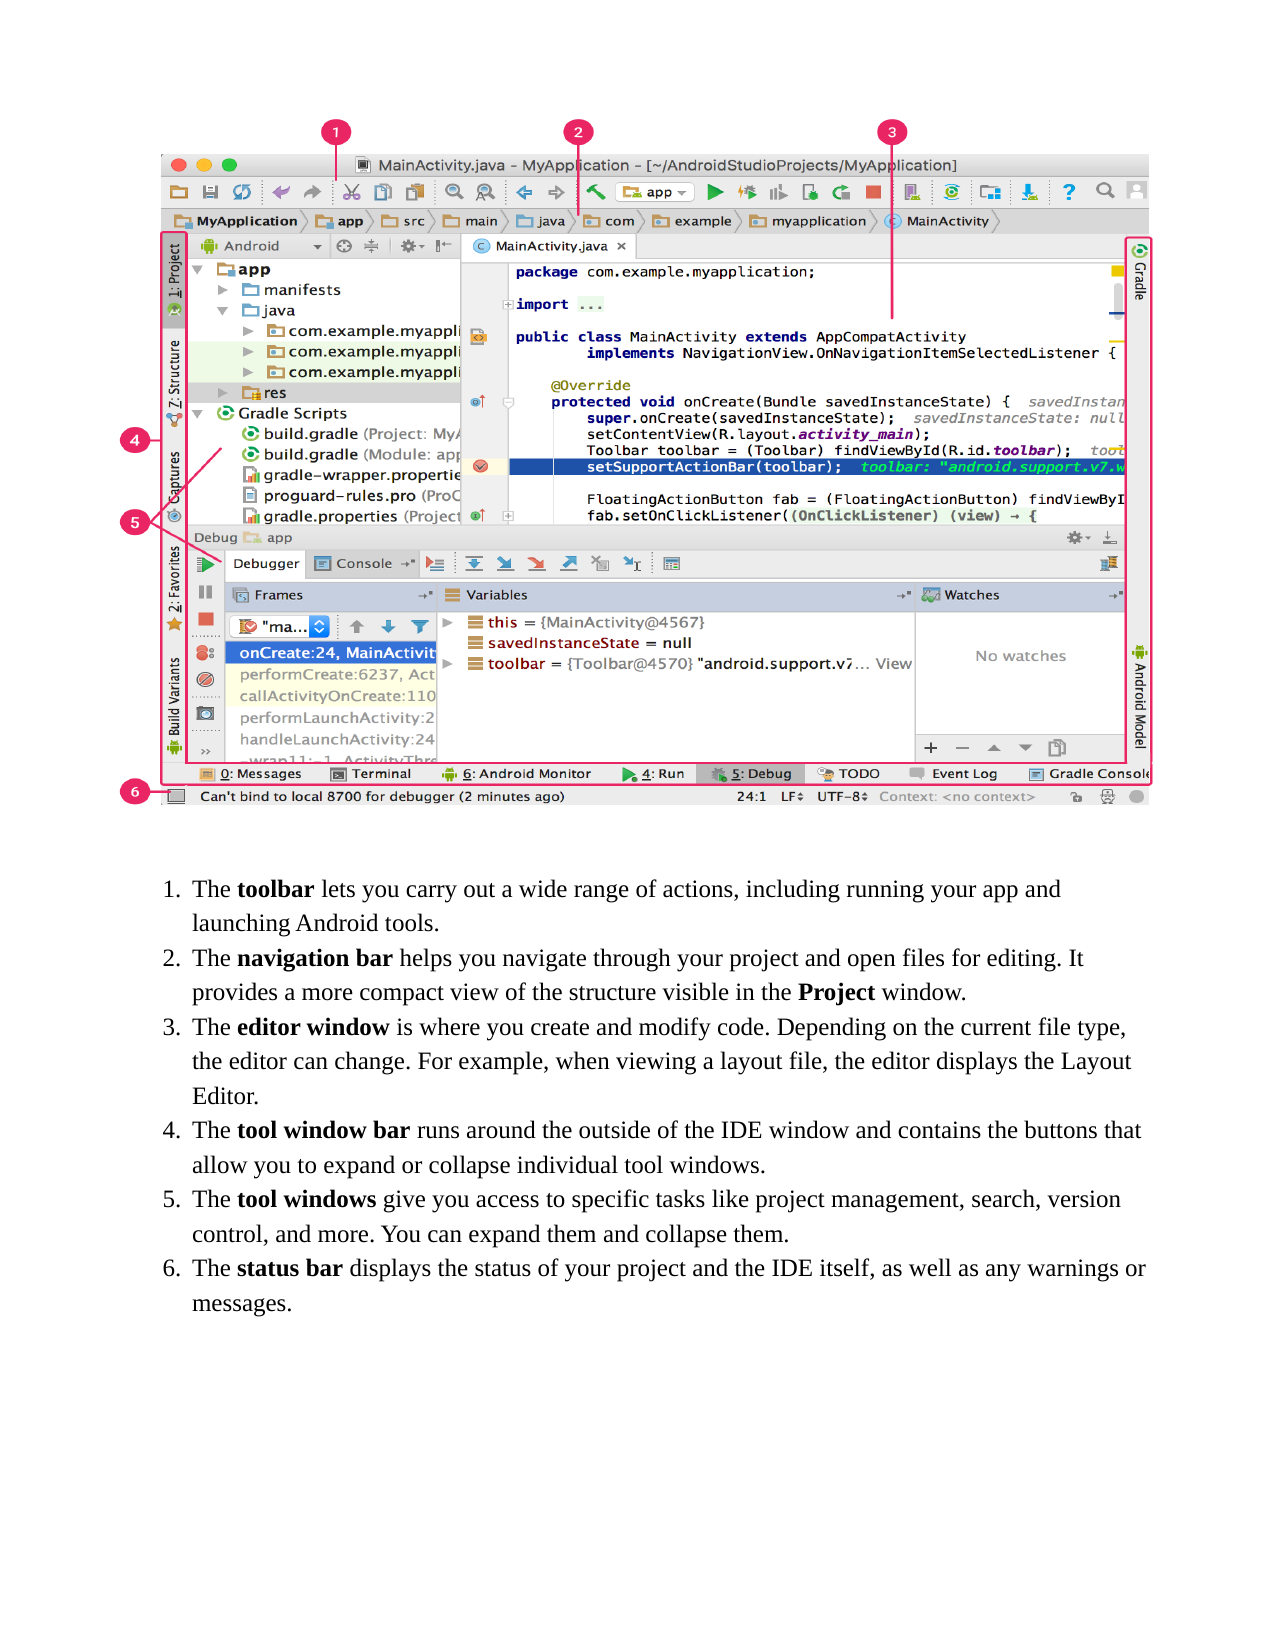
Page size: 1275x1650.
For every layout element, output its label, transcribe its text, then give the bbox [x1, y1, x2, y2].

picture [118, 118, 1154, 805]
list The tool windows give you access to specific tasks like project management, search, version control, and more. You can expand them and collapse them. [162, 1184, 1157, 1248]
list The tool window bar runs around the outside of the IDE window and contains the buttons that allow you to expand or collapse individual tool windows. [162, 1115, 1157, 1179]
list The toolbar lets you carry out a wide range of actions, including running your app and launching Android tools. [162, 874, 1157, 937]
list The editor window is where you create and modify code. Depending on the current file type, the editor can change. For example, when viewing a layout file, the editor displays the Layout Editor. [162, 1012, 1157, 1110]
list The navigation bar helps you navigate through your project and open files for editing. It provides a more compact view of the structure visible in the Project window. [162, 943, 1157, 1006]
list The status bar displays the status of your project and the IDE itself, as well as any warnings or messages. [162, 1253, 1157, 1317]
